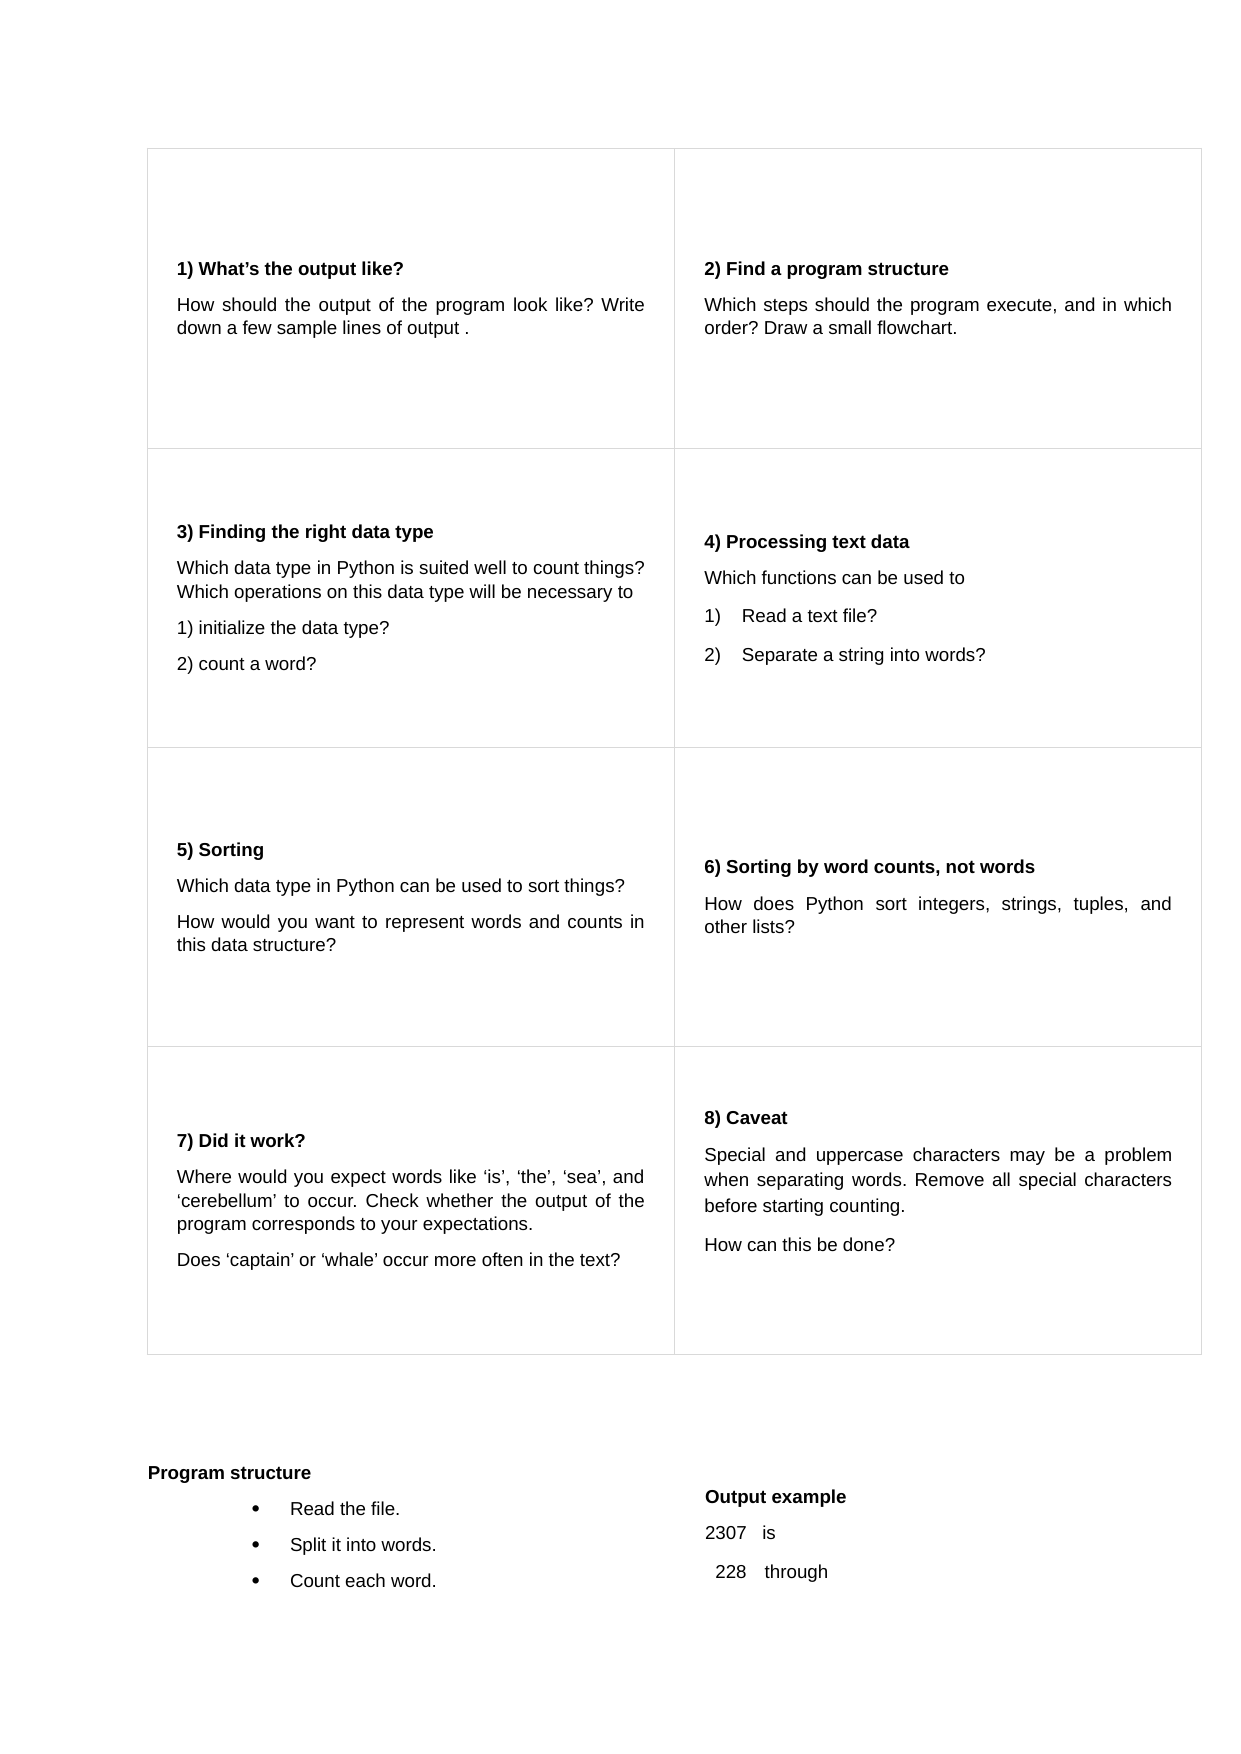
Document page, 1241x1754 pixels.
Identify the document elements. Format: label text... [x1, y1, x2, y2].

table_header 2) Find a program structure Which steps should the program execute, and in which order? Draw a small flowchart. [675, 149, 1201, 447]
table_cell 5) Sorting Which data type in Python can be used to sort things? How would you want to represent words and counts in this data structure? [148, 748, 674, 1046]
table_header Output example 2307 is 228 through [675, 1449, 1202, 1606]
table_header 1) What’s the output like? How should the output of the program look like? Write down a few sample lines of output . [148, 149, 674, 447]
table_cell 7) Did it work? Where would you expect words like ‘is’, ‘the’, ‘sea’, and ‘cerebellum’ to occur. Check whether the output of the program corresponds to your expectations. Does ‘captain’ or ‘whale’ occur more often in the text? [148, 1047, 674, 1353]
table_header Program structure Read the file. Split it into words. Count each word. Sort the words by counts. Output the words and counts [148, 1449, 675, 1606]
table_cell 3) Finding the right data type Which data type in Python is suited well to count things? Which operations on this data type will be necessary to 1) initialize the data type? 2) count a word? [148, 449, 674, 747]
table_cell 8) Caveat Special and uppercase characters may be a problem when separating words. Remove all special characters before starting counting. How can this be done? [675, 1047, 1201, 1353]
table_cell 6) Sorting by word counts, not words How does Python sort integers, strings, tuples, and other lists? [675, 748, 1201, 1046]
table_cell 4) Processing text data Which functions can be used to Read a text file? Separate a string into words? [675, 449, 1201, 747]
